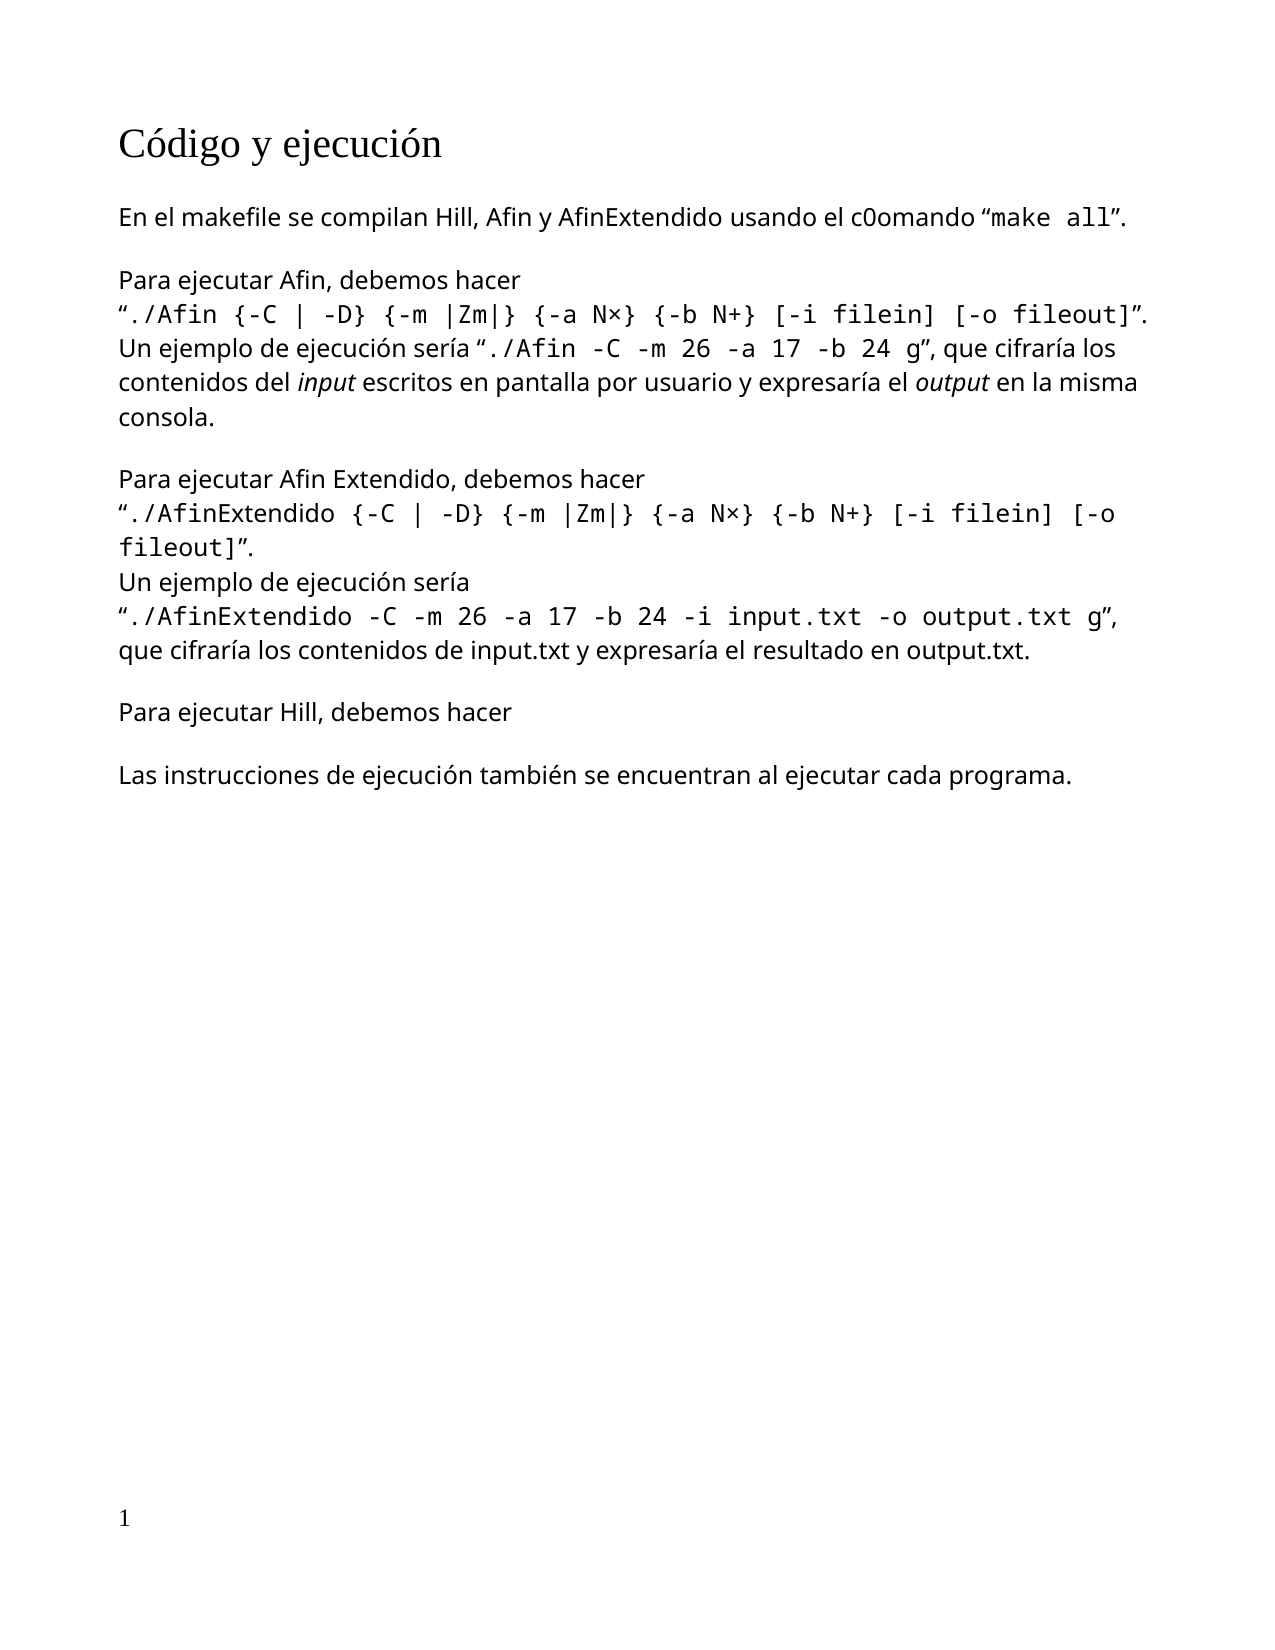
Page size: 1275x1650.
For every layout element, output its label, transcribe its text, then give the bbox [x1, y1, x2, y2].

text Para ejecutar Hill, debemos hacer [118, 695, 1157, 729]
text “./AfinExtendido {-C | -D} {-m |Zm|} {-a N×} {-b N+} [-i filein] [-o fileout]”. [118, 496, 1157, 564]
text Código y ejecución [118, 118, 1157, 166]
text Las instrucciones de ejecución también se encuentran al ejecutar cada programa. [118, 758, 1157, 792]
text Para ejecutar Afin Extendido, debemos hacer [118, 462, 1157, 496]
text Un ejemplo de ejecución sería [118, 564, 1157, 598]
text que cifraría los contenidos de input.txt y expresaría el resultado en output.txt. [118, 632, 1157, 666]
text “./Afin {-C | -D} {-m |Zm|} {-a N×} {-b N+} [-i filein] [-o fileout]”. [118, 297, 1157, 331]
text “./AfinExtendido -C -m 26 -a 17 -b 24 -i input.txt -o output.txt g”, [118, 598, 1157, 632]
text Para ejecutar Afin, debemos hacer [118, 263, 1157, 297]
text En el makefile se compilan Hill, Afin y AfinExtendido usando el c0omando “make all”. [118, 200, 1157, 234]
text Un ejemplo de ejecución sería “./Afin -C -m 26 -a 17 -b 24 g”, que cifraría los contenidos del input escritos en pantalla por usuario y expresaría el output en la misma consola. [118, 331, 1157, 433]
